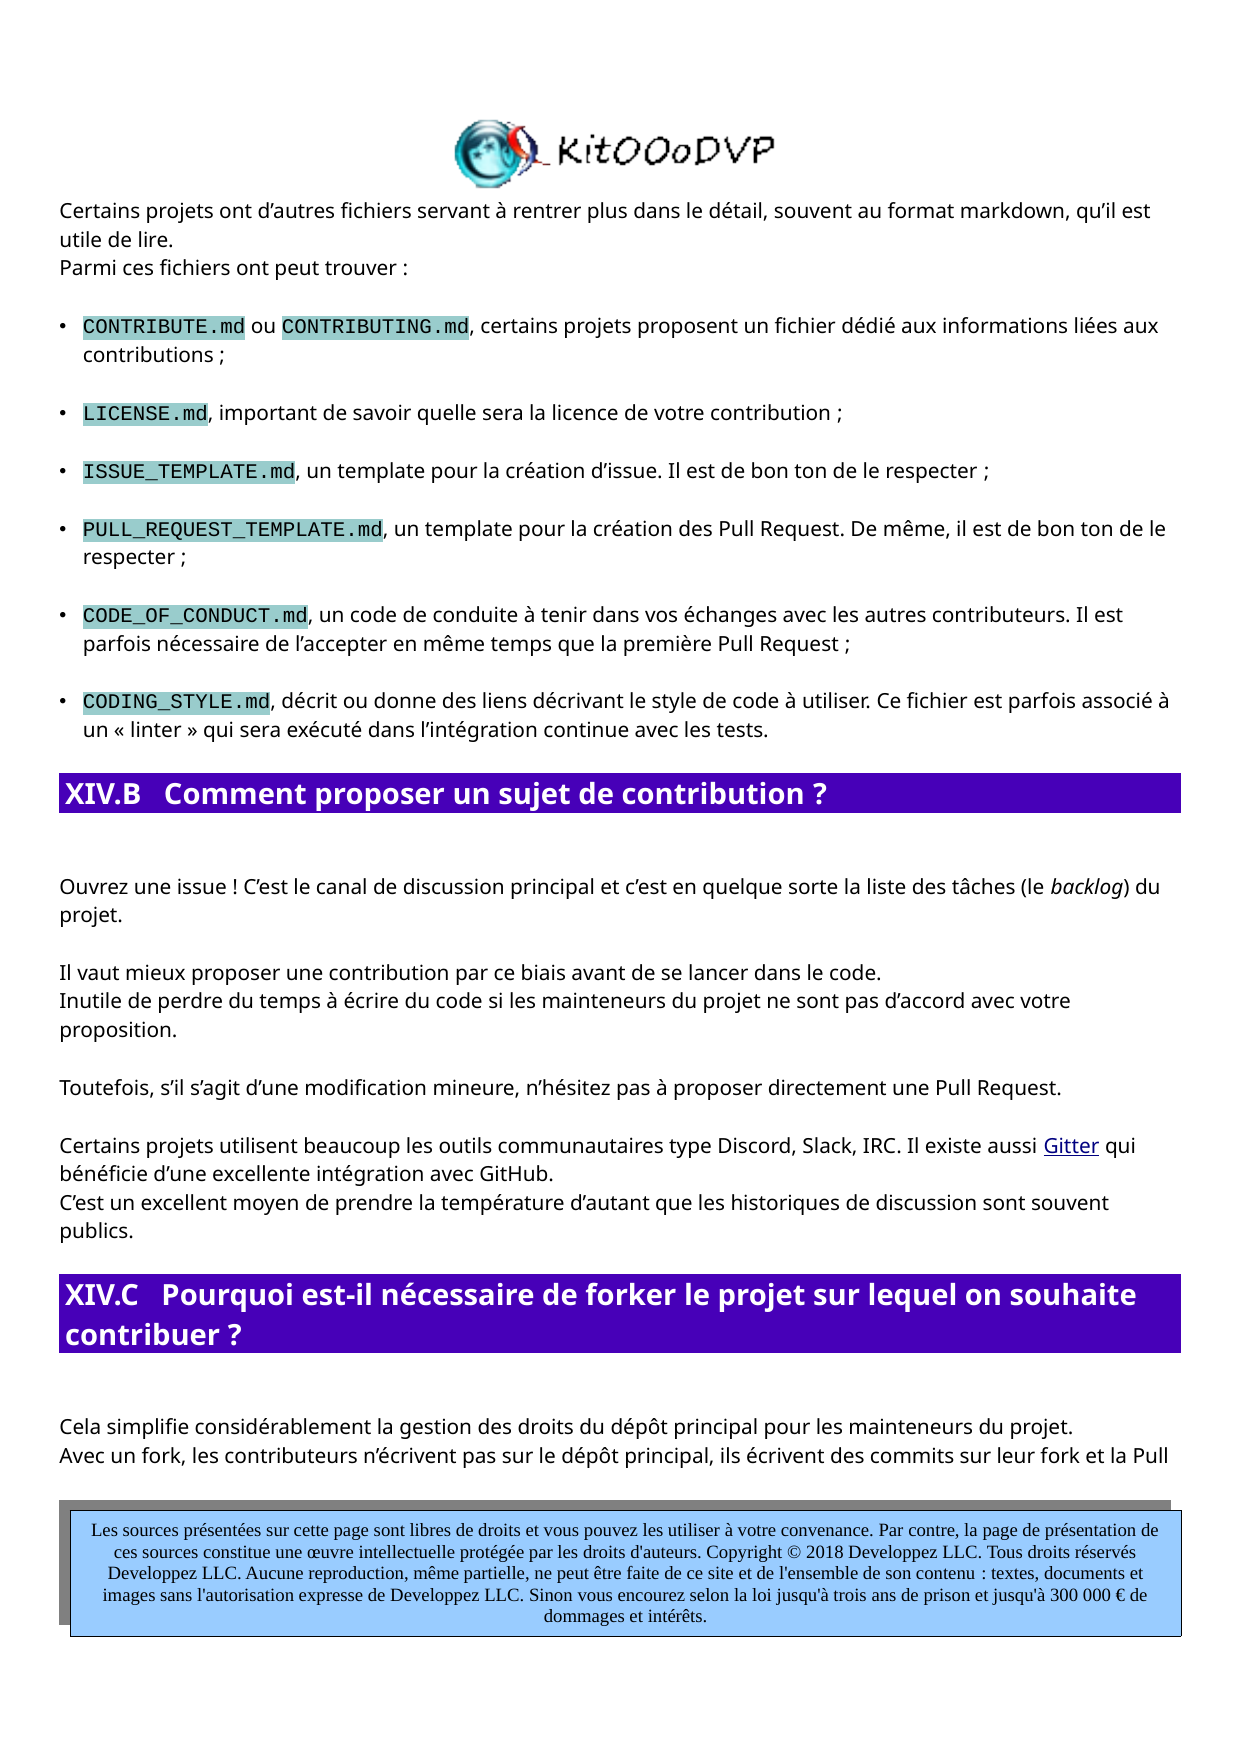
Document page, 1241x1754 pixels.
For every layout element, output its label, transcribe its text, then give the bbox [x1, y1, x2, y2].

list ISSUE_TEMPLATE.md, un template pour la création d’issue. Il est de bon ton de le respecter ; [59, 456, 1181, 484]
list CODING_STYLE.md, décrit ou donne des liens décrivant le style de code à utiliser. Ce fichier est parfois associé à un « linter » qui sera exécuté dans l’intégration continue avec les tests. [59, 687, 1181, 744]
text Toutefois, s’il s’agit d’une modification mineure, n’hésitez pas à proposer directement une Pull Request. [59, 1073, 1181, 1101]
picture [453, 118, 781, 191]
text Certains projets utilisent beaucoup les outils communautaires type Discord, Slack, IRC. Il existe aussi Gitter qui bénéficie d’une excellente intégration avec GitHub. C’est un excellent moyen de prendre la température d’autant que les historiques de discussion sont souvent publics. [59, 1131, 1181, 1244]
text Ouvrez une issue ! C’est le canal de discussion principal et c’est en quelque sorte la liste des tâches (le backlog) du projet. [59, 872, 1181, 929]
subtitle Pourquoi est-il nécessaire de forker le projet sur lequel on souhaite contribuer ? [59, 1274, 1181, 1353]
list LICENSE.md, important de savoir quelle sera la licence de votre contribution ; [59, 398, 1181, 426]
subtitle Comment proposer un sujet de contribution ? [59, 773, 1181, 813]
list PULL_REQUEST_TEMPLATE.md, un template pour la création des Pull Request. De même, il est de bon ton de le respecter ; [59, 514, 1181, 571]
text Certains projets ont d’autres fichiers servant à rentrer plus dans le détail, souvent au format markdown, qu’il est utile de lire. Parmi ces fichiers ont peut trouver : [59, 196, 1181, 282]
text Cela simplifie considérablement la gestion des droits du dépôt principal pour les mainteneurs du projet. Avec un fork, les contributeurs n’écrivent pas sur le dépôt principal, ils écrivent des commits sur leur fork et la Pull [59, 1412, 1181, 1469]
list CODE_OF_CONDUCT.md, un code de conduite à tenir dans vos échanges avec les autres contributeurs. Il est parfois nécessaire de l’accepter en même temps que la première Pull Request ; [59, 600, 1181, 657]
text Il vaut mieux proposer une contribution par ce biais avant de se lancer dans le code. Inutile de perdre du temps à écrire du code si les mainteneurs du projet ne sont pas d’accord avec votre proposition. [59, 958, 1181, 1043]
list CONTRIBUTE.md ou CONTRIBUTING.md, certains projets proposent un fichier dédié aux informations liées aux contributions ; [59, 311, 1181, 368]
